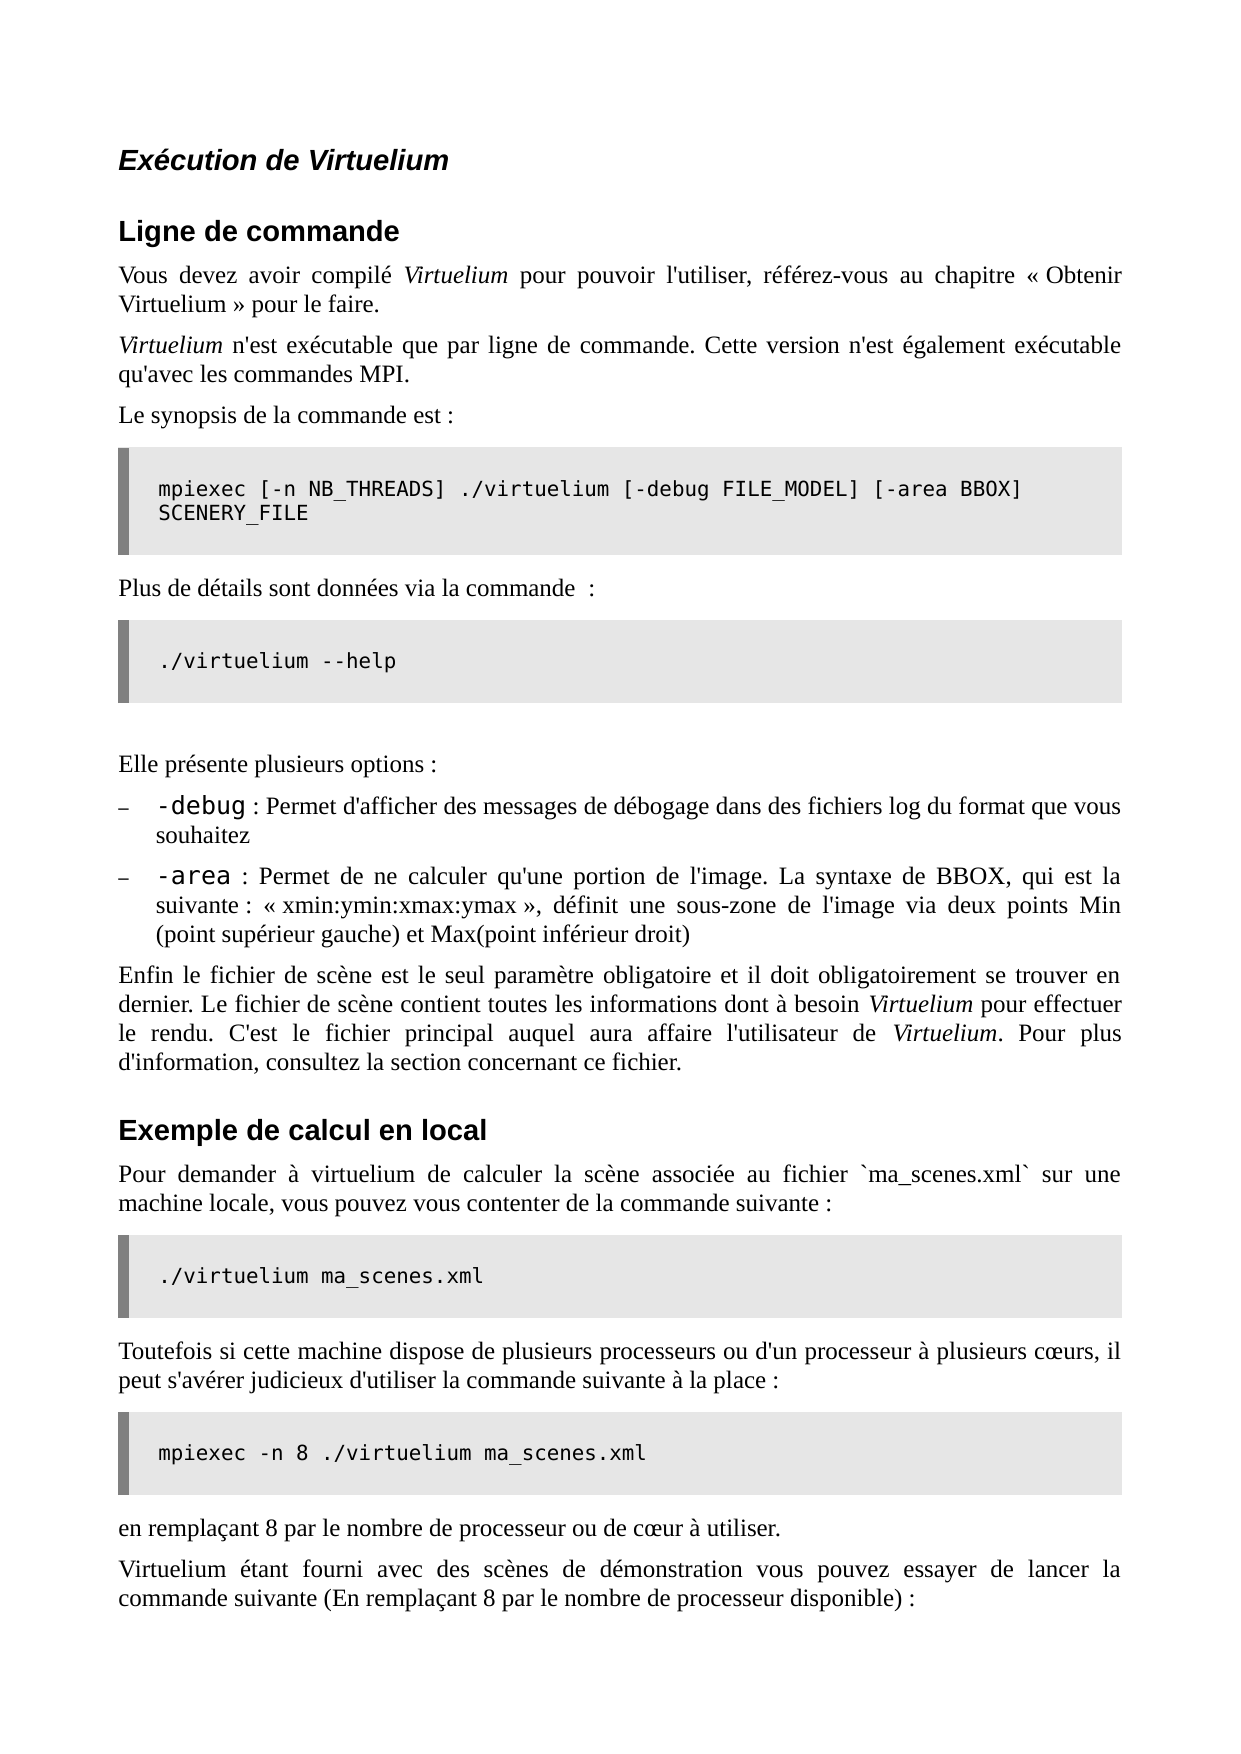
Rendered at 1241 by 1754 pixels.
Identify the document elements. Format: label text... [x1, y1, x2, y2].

text en remplaçant 8 par le nombre de processeur ou de cœur à utiliser. [118, 1513, 1122, 1542]
list -area : Permet de ne calculer qu'une portion de l'image. La syntaxe de BBOX, qui est la suivante : « xmin:ymin:xmax:ymax », définit une sous-zone de l'image via deux points Min (point supérieur gauche) et Max(point inférieur droit) [118, 861, 1122, 948]
text mpiexec [-n NB_THREADS] ./virtuelium [-debug FILE_MODEL] [-area BBOX] SCENERY_FILE [118, 447, 1122, 555]
text Virtuelium n'est exécutable que par ligne de commande. Cette version n'est également exécutable qu'avec les commandes MPI. [118, 330, 1122, 388]
text Elle présente plusieurs options : [118, 749, 1122, 778]
text Toutefois si cette machine dispose de plusieurs processeurs ou d'un processeur à plusieurs cœurs, il peut s'avérer judicieux d'utiliser la commande suivante à la place : [118, 1336, 1122, 1393]
text Le synopsis de la commande est : [118, 400, 1122, 429]
subtitle Exécution de Virtuelium [118, 143, 1122, 177]
text Virtuelium étant fourni avec des scènes de démonstration vous pouvez essayer de lancer la commande suivante (En remplaçant 8 par le nombre de processeur disponible) : [118, 1554, 1122, 1612]
text Vous devez avoir compilé Virtuelium pour pouvoir l'utiliser, référez-vous au chapitre « Obtenir Virtuelium » pour le faire. [118, 260, 1122, 318]
text ./virtuelium ma_scenes.xml [129, 1235, 1122, 1318]
list -debug : Permet d'afficher des messages de débogage dans des fichiers log du format que vous souhaitez [118, 791, 1122, 849]
text Enfin le fichier de scène est le seul paramètre obligatoire et il doit obligatoirement se trouver en dernier. Le fichier de scène contient toutes les informations dont à besoin Virtuelium pour effectuer le rendu. C'est le fichier principal auquel aura affaire l'utilisateur de Virtuelium. Pour plus d'information, consultez la section concernant ce fichier. [118, 961, 1122, 1076]
text mpiexec -n 8 ./virtuelium ma_scenes.xml [129, 1412, 1122, 1495]
text Plus de détails sont données via la commande : [118, 573, 1122, 601]
subtitle Ligne de commande [118, 214, 1122, 248]
text Pour demander à virtuelium de calculer la scène associée au fichier `ma_scenes.xml` sur une machine locale, vous pouvez vous contenter de la commande suivante : [118, 1159, 1122, 1217]
text ./virtuelium --help [129, 620, 1122, 703]
subtitle Exemple de calcul en local [118, 1113, 1122, 1147]
